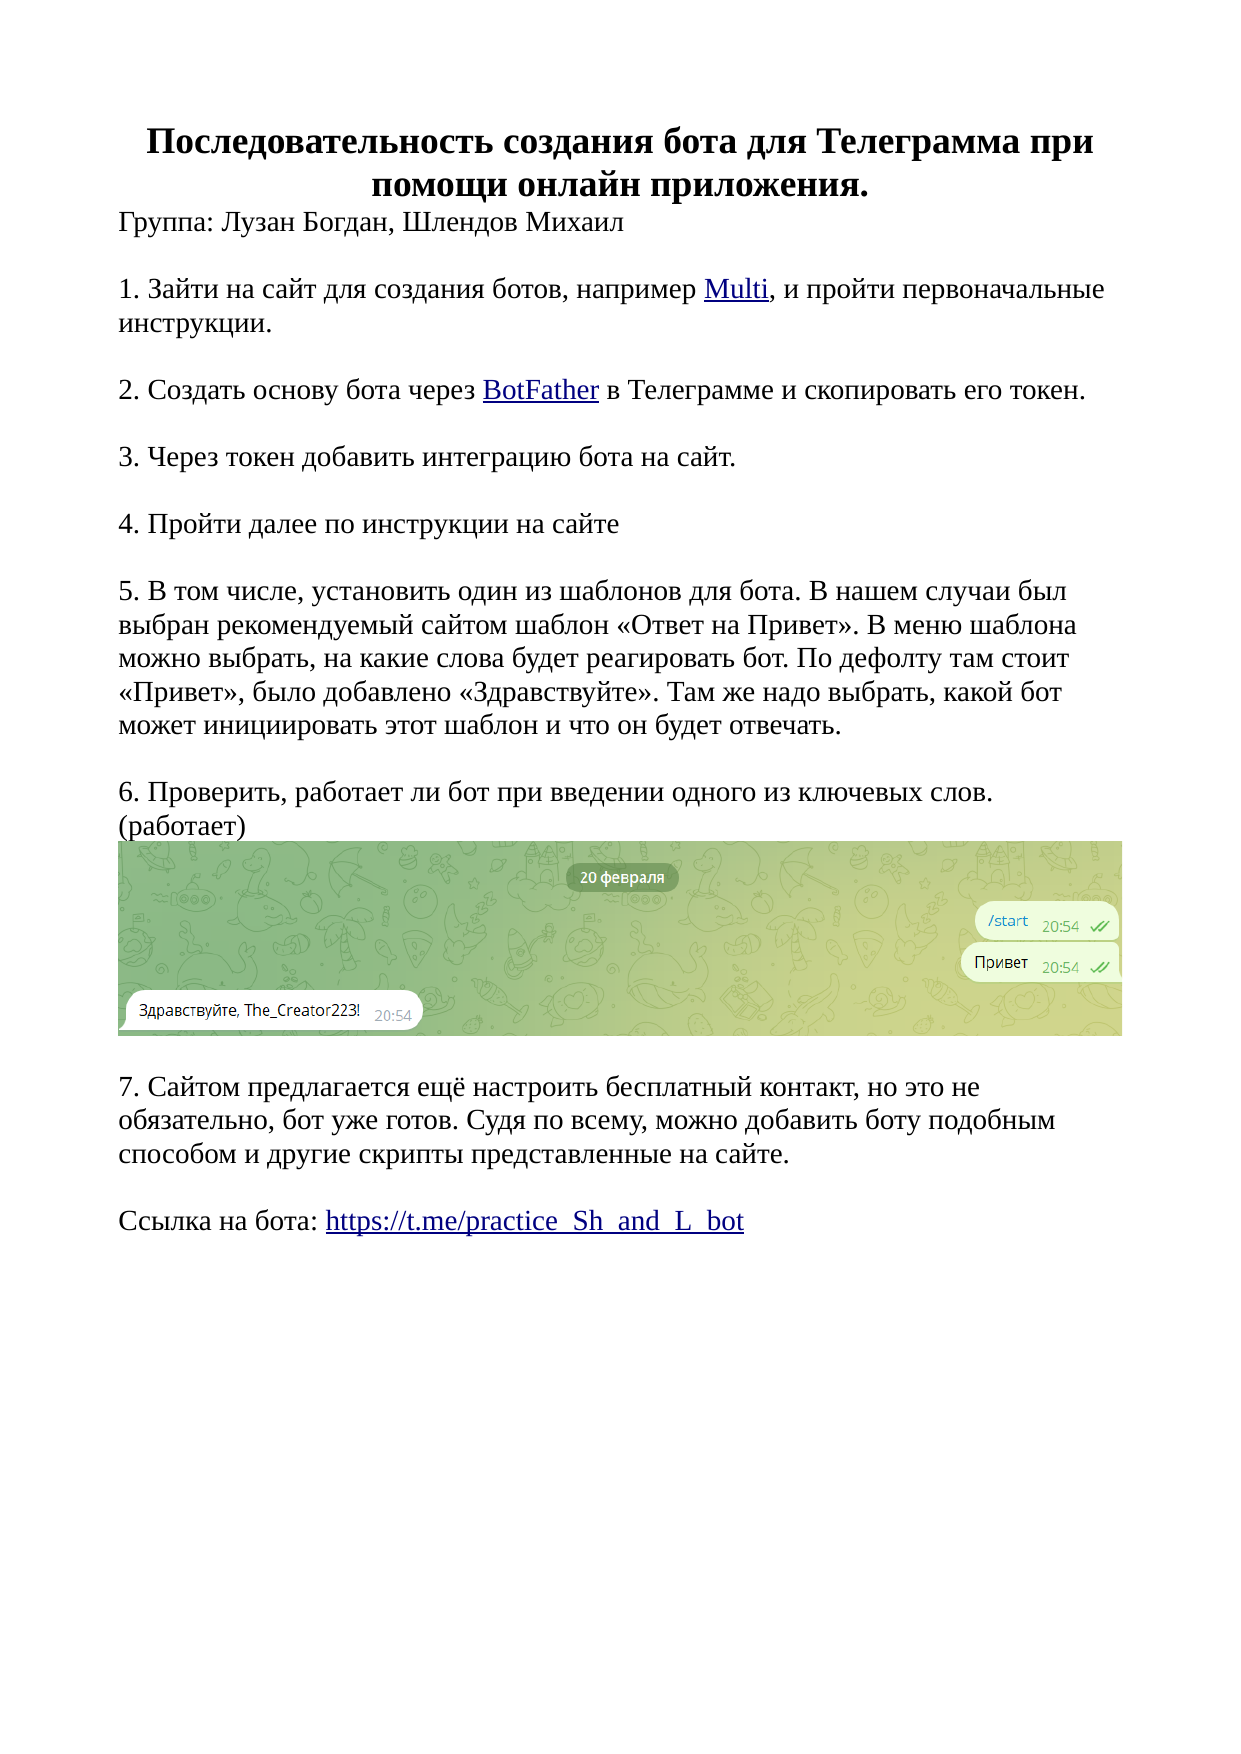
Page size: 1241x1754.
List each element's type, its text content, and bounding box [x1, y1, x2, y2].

text 5. В том числе, установить один из шаблонов для бота. В нашем случаи был выбран рекомендуемый сайтом шаблон «Ответ на Привет». В меню шаблона можно выбрать, на какие слова будет реагировать бот. По дефолту там стоит «Привет», было добавлено «Здравствуйте». Там же надо выбрать, какой бот может инициировать этот шаблон и что он будет отвечать. [118, 573, 1122, 741]
picture [118, 841, 1123, 1036]
text 1. Зайти на сайт для создания ботов, например Multi, и пройти первоначальные инструкции. [118, 271, 1122, 338]
text 2. Создать основу бота через BotFather в Телеграмме и скопировать его токен. [118, 372, 1122, 406]
text 4. Пройти далее по инструкции на сайте [118, 506, 1122, 540]
text Ссылка на бота: https://t.me/practice_Sh_and_L_bot [118, 1203, 1122, 1237]
text Группа: Лузан Богдан, Шлендов Михаил [118, 204, 1122, 238]
text 7. Сайтом предлагается ещё настроить бесплатный контакт, но это не обязательно, бот уже готов. Судя по всему, можно добавить боту подобным способом и другие скрипты представленные на сайте. [118, 1069, 1122, 1169]
text 6. Проверить, работает ли бот при введении одного из ключевых слов. (работает) [118, 774, 1122, 841]
text 3. Через токен добавить интеграцию бота на сайт. [118, 439, 1122, 473]
text Последовательность создания бота для Телеграмма при помощи онлайн приложения. [118, 118, 1122, 204]
